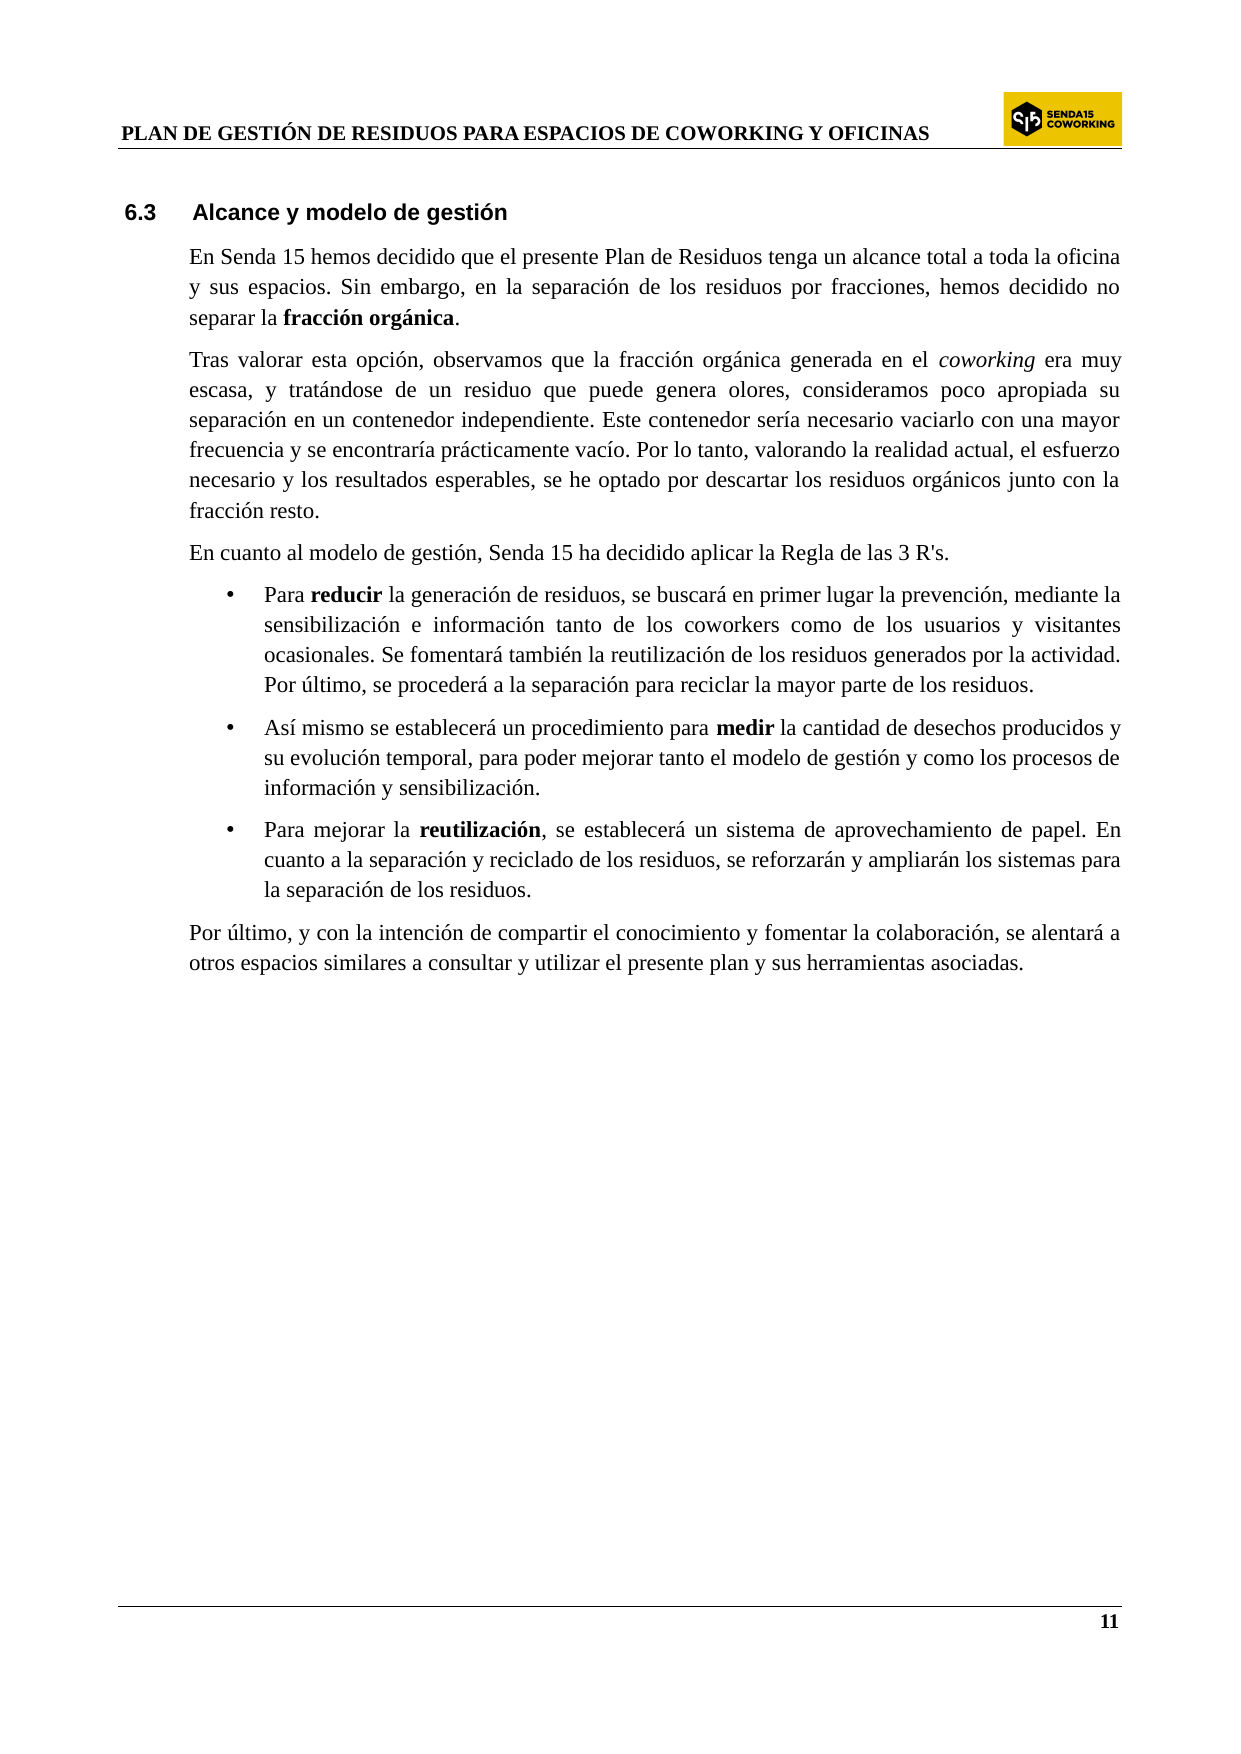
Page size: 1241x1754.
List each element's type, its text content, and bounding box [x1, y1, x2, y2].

text En Senda 15 hemos decidido que el presente Plan de Residuos tenga un alcance total a toda la oficina y sus espacios. Sin embargo, en la separación de los residuos por fracciones, hemos decidido no separar la fracción orgánica. [189, 243, 1122, 330]
picture [1003, 92, 1123, 146]
subtitle Alcance y modelo de gestión [118, 198, 1122, 225]
text Por último, y con la intención de compartir el conocimiento y fomentar la colaboración, se alentará a otros espacios similares a consultar y utilizar el presente plan y sus herramientas asociadas. [189, 919, 1122, 975]
text Tras valorar esta opción, observamos que la fracción orgánica generada en el coworking era muy escasa, y tratándose de un residuo que puede genera olores, consideramos poco apropiada su separación en un contenedor independiente. Este contenedor sería necesario vaciarlo con una mayor frecuencia y se encontraría prácticamente vacío. Por lo tanto, valorando la realidad actual, el esfuerzo necesario y los resultados esperables, se he optado por descartar los residuos orgánicos junto con la fracción resto. [189, 346, 1122, 523]
list Para mejorar la reutilización, se establecerá un sistema de aprovechamiento de papel. En cuanto a la separación y reciclado de los residuos, se reforzarán y ampliarán los sistemas para la separación de los residuos. [226, 816, 1122, 903]
list Así mismo se establecerá un procedimiento para medir la cantidad de desechos producidos y su evolución temporal, para poder mejorar tanto el modelo de gestión y como los procesos de información y sensibilización. [226, 714, 1122, 800]
text En cuanto al modelo de gestión, Senda 15 ha decidido aplicar la Regla de las 3 R's. [189, 539, 1122, 565]
list Para reducir la generación de residuos, se buscará en primer lugar la prevención, mediante la sensibilización e información tanto de los coworkers como de los usuarios y visitantes ocasionales. Se fomentará también la reutilización de los residuos generados por la actividad. Por último, se procederá a la separación para reciclar la mayor parte de los residuos. [226, 581, 1122, 698]
